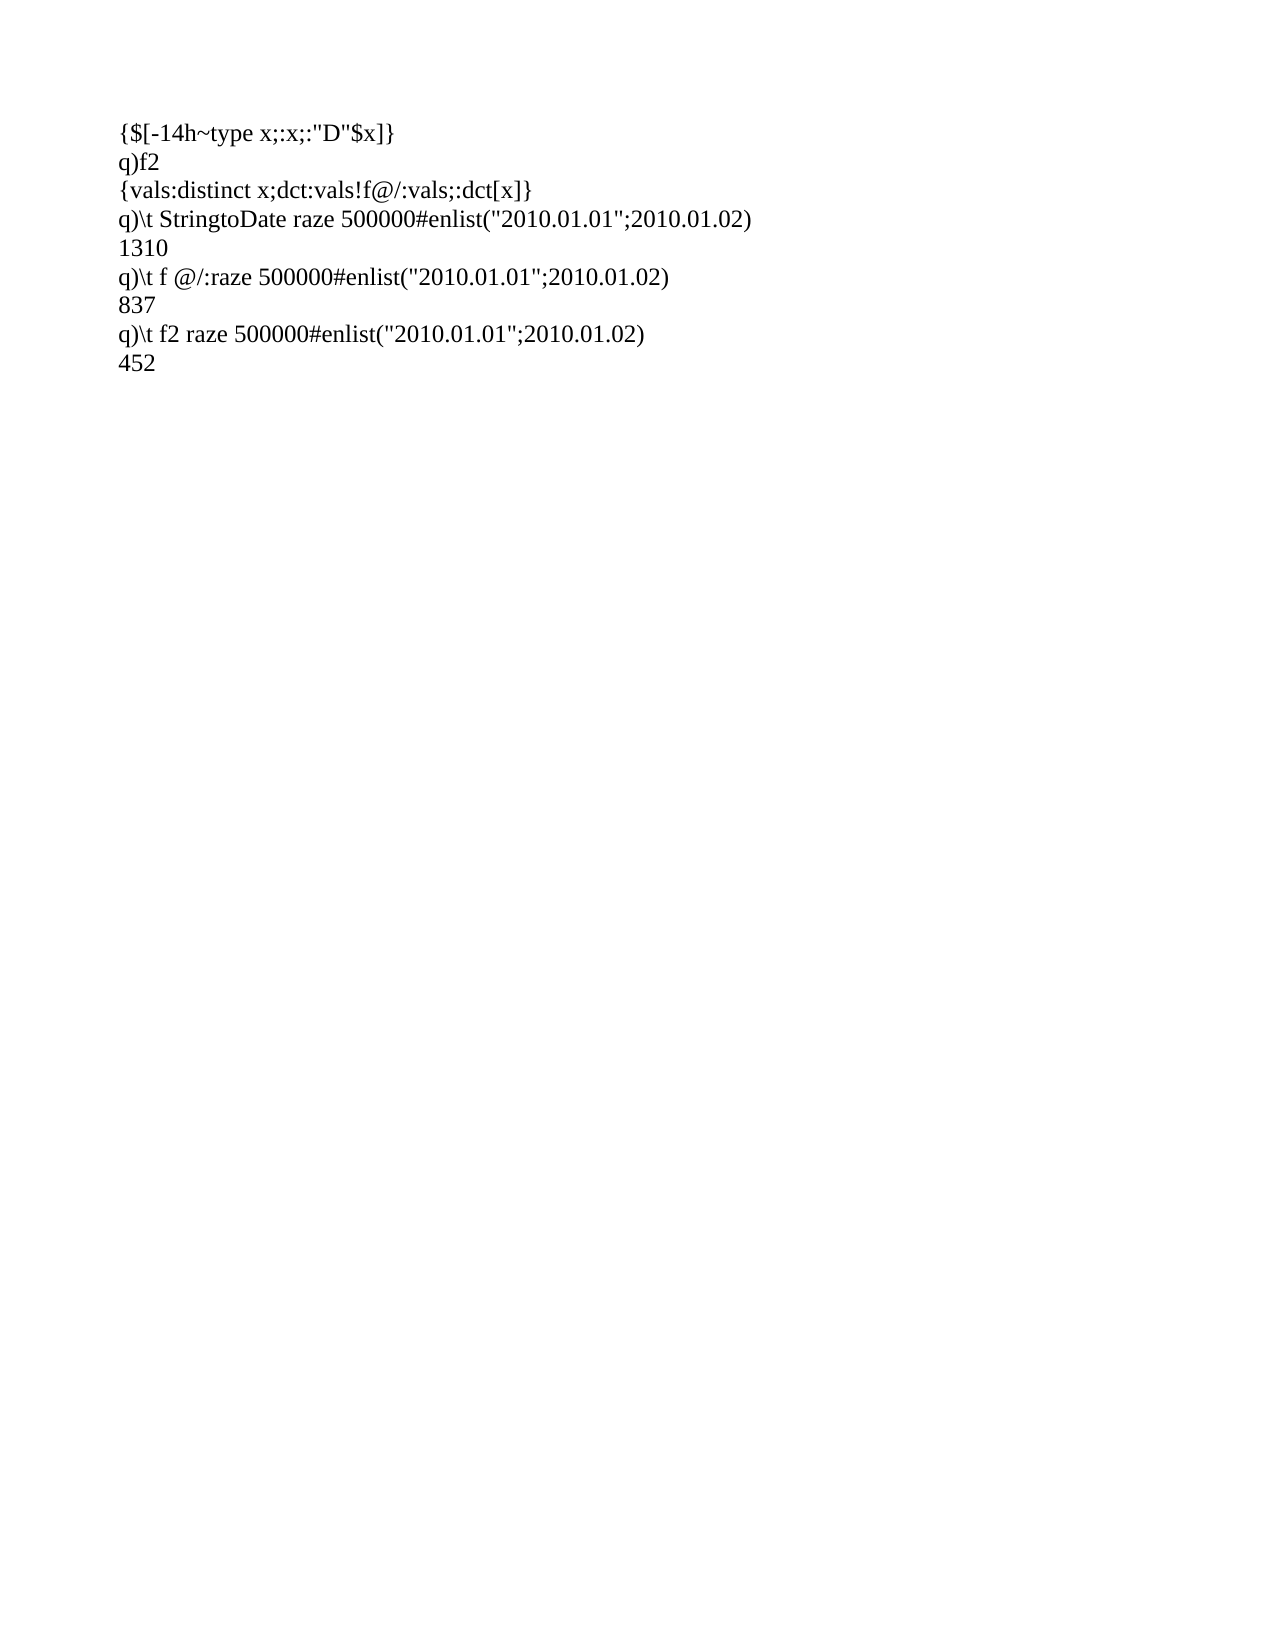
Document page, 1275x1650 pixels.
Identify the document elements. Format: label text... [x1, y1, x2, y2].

text 1310 [118, 233, 1157, 262]
text 452 [118, 348, 1157, 377]
text 837 [118, 291, 1157, 319]
text {vals:distinct x;dct:vals!f@/:vals;:dct[x]} [118, 176, 1157, 204]
text q)f2 [118, 147, 1157, 176]
text q)\t StringtoDate raze 500000#enlist("2010.01.01";2010.01.02) [118, 204, 1157, 233]
text q)\t f @/:raze 500000#enlist("2010.01.01";2010.01.02) [118, 262, 1157, 291]
text {$[-14h~type x;:x;:"D"$x]} [118, 118, 1157, 147]
text q)\t f2 raze 500000#enlist("2010.01.01";2010.01.02) [118, 319, 1157, 348]
